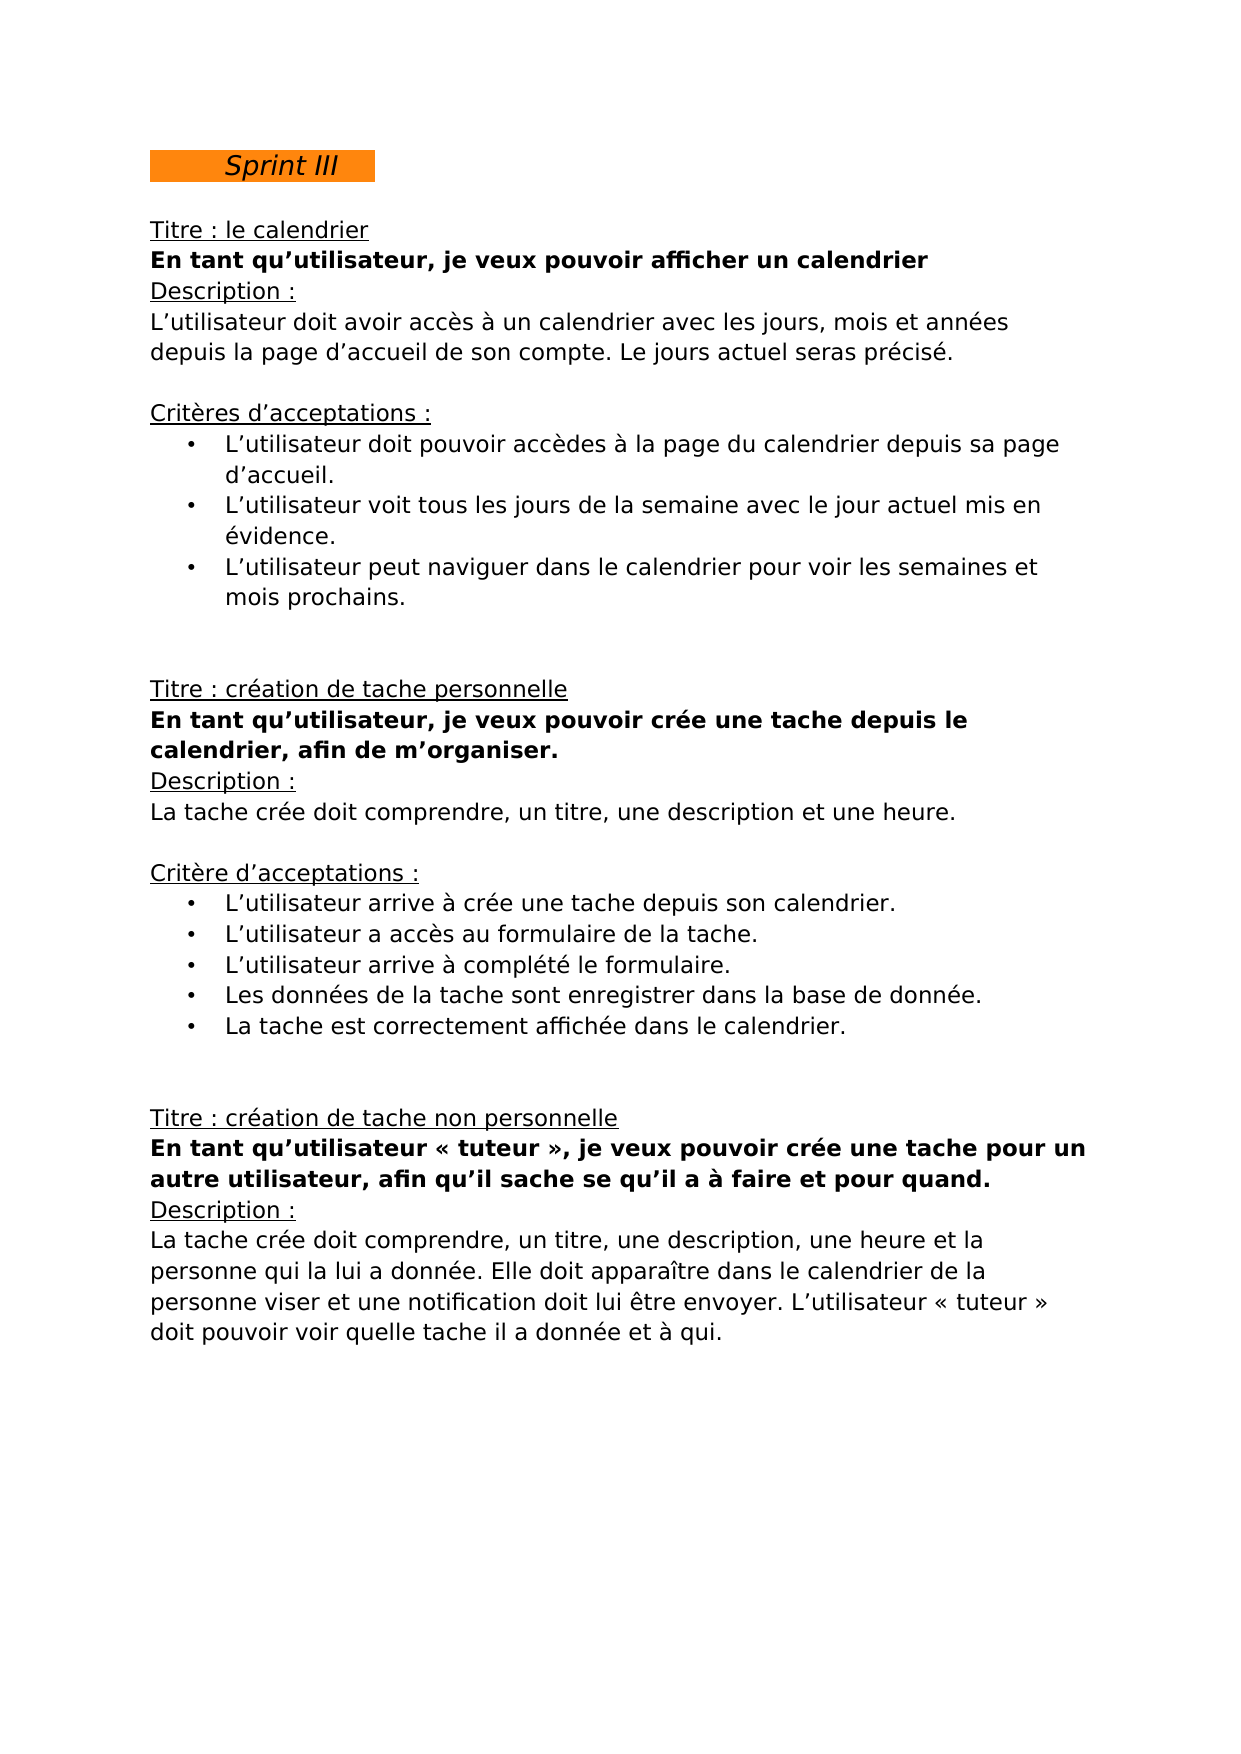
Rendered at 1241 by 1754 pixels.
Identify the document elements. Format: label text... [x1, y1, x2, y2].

text L’utilisateur doit avoir accès à un calendrier avec les jours, mois et années depuis la page d’accueil de son compte. Le jours actuel seras précisé. [150, 309, 1090, 366]
text En tant qu’utilisateur, je veux pouvoir afficher un calendrier [150, 247, 1090, 274]
list Les données de la tache sont enregistrer dans la base de donnée. [187, 982, 1090, 1009]
text Description : [150, 1197, 1090, 1223]
text Titre : le calendrier [150, 217, 1090, 243]
text Critères d’acceptations : [150, 401, 1090, 427]
list L’utilisateur doit pouvoir accèdes à la page du calendrier depuis sa page d’accueil. [187, 431, 1090, 488]
text En tant qu’utilisateur, je veux pouvoir crée une tache depuis le calendrier, afin de m’organiser. [150, 707, 1090, 764]
text En tant qu’utilisateur « tuteur », je veux pouvoir crée une tache pour un autre utilisateur, afin qu’il sache se qu’il a à faire et pour quand. [150, 1136, 1090, 1193]
text Description : [150, 278, 1090, 305]
text La tache crée doit comprendre, un titre, une description et une heure. [150, 799, 1090, 825]
text La tache crée doit comprendre, un titre, une description, une heure et la personne qui la lui a donnée. Elle doit apparaître dans le calendrier de la personne viser et une notification doit lui être envoyer. L’utilisateur « tuteur » doit pouvoir voir quelle tache il a donnée et à qui. [150, 1227, 1090, 1346]
text Sprint III [150, 150, 1090, 182]
list L’utilisateur a accès au formulaire de la tache. [187, 921, 1090, 948]
text Titre : création de tache non personnelle [150, 1105, 1090, 1132]
list La tache est correctement affichée dans le calendrier. [187, 1013, 1090, 1040]
list L’utilisateur arrive à crée une tache depuis son calendrier. [187, 891, 1090, 917]
list L’utilisateur voit tous les jours de la semaine avec le jour actuel mis en évidence. [187, 492, 1090, 550]
text Titre : création de tache personnelle [150, 676, 1090, 703]
text Critère d’acceptations : [150, 860, 1090, 887]
list L’utilisateur arrive à complété le formulaire. [187, 952, 1090, 978]
list L’utilisateur peut naviguer dans le calendrier pour voir les semaines et mois prochains. [187, 554, 1090, 611]
text Description : [150, 768, 1090, 795]
